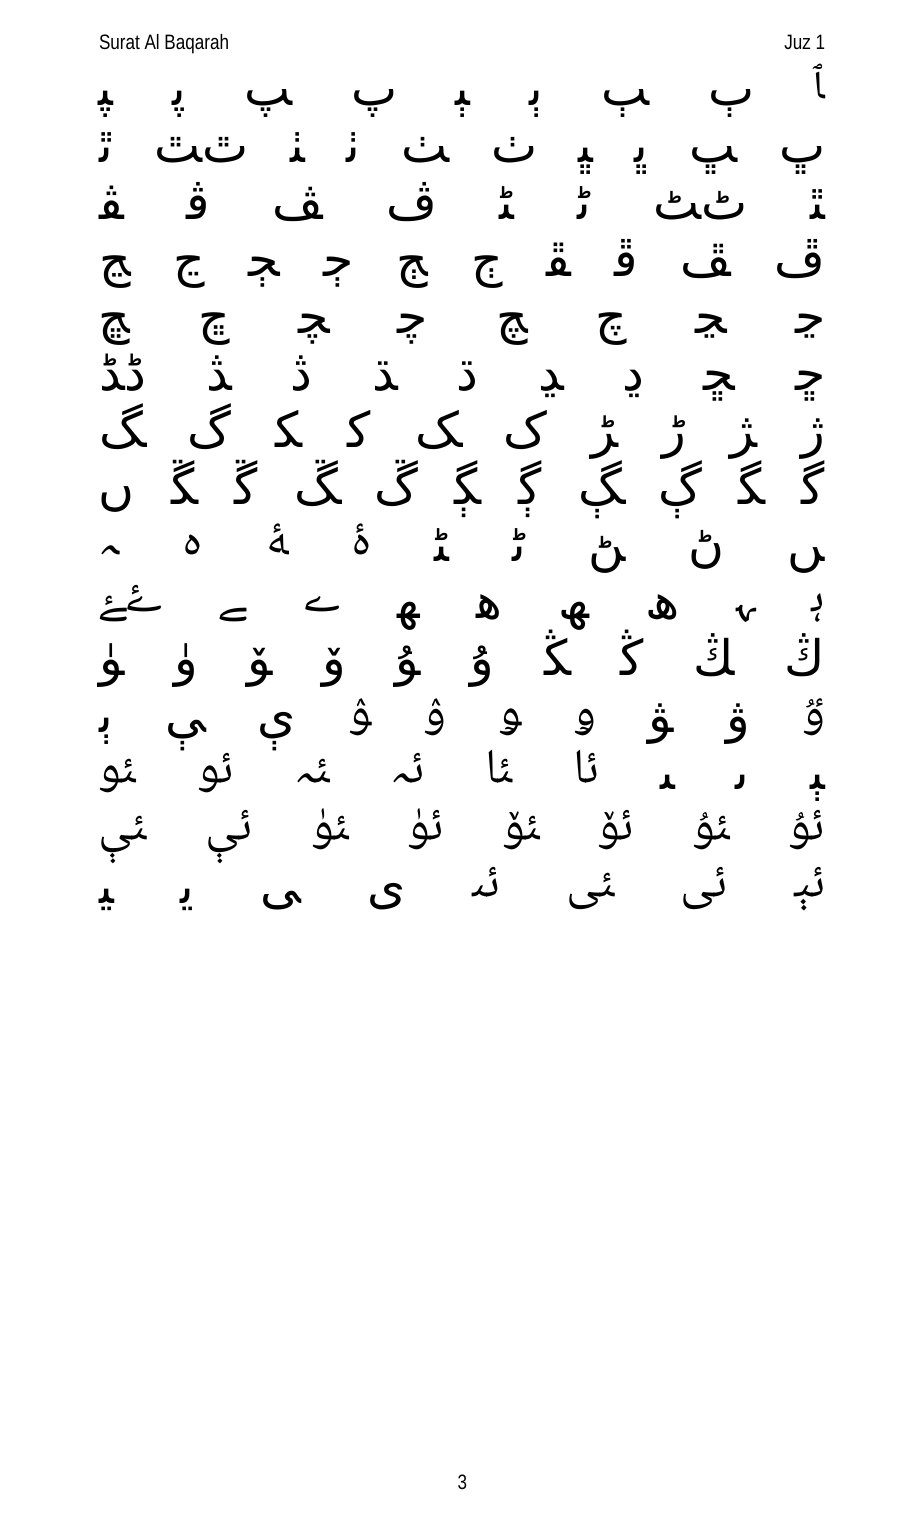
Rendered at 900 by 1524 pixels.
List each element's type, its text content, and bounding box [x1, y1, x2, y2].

text ﮨ ﮩ ﮪ ﮫ ﮬ ﮭ ﮮ ﮯ ﮰﮱ [99, 573, 825, 630]
text ﯝ ﯞ ﯟ ﯠ ﯡ ﯢ ﯣ ﯤ ﯥ ﯦ [99, 687, 825, 744]
text ﮊ ﮋ ﮌ ﮍ ﮎ ﮏ ﮐ ﮑ ﮒ ﮓ [99, 402, 825, 459]
text ﮔ ﮕ ﮖ ﮗ ﮘ ﮙ ﮚ ﮛ ﮜ ﮝ ﮞ [99, 459, 825, 516]
text ﭚ ﭛ ﭜ ﭝ ﭞ ﭟ ﭠ ﭡ ﭢﭣ ﭤ [99, 117, 825, 174]
text ﯧ ﯨ ﯩ ﯪ ﯫ ﯬ ﯭ ﯮ ﯯ [99, 744, 825, 801]
text ﭑ ﭒ ﭓ ﭔ ﭕ ﭖ ﭗ ﭘ ﭙ [99, 60, 825, 117]
text ﯰ ﯱ ﯲ ﯳ ﯴ ﯵ ﯶ ﯷ [99, 801, 825, 858]
text ﭸ ﭹ ﭺ ﭻ ﭼ ﭽ ﭾ ﭿ [99, 288, 825, 345]
text ﯸ ﯹ ﯺ ﯻ ﯼ ﯽ ﯾ ﯿ [99, 858, 825, 915]
text ﭥ ﭦﭧ ﭨ ﭩ ﭪ ﭫ ﭬ ﭭ [99, 174, 825, 231]
text ﭮ ﭯ ﭰ ﭱ ﭲ ﭳ ﭴ ﭵ ﭶ ﭷ [99, 231, 825, 288]
text ﯓ ﯔ ﯕ ﯖ ﯗ ﯘ ﯙ ﯚ ﯛ ﯜ [99, 630, 825, 687]
text ﮀ ﮁ ﮂ ﮃ ﮄ ﮅ ﮆ ﮇ ﮈﮉ [99, 345, 825, 402]
text ﮟ ﮠ ﮡ ﮢ ﮣ ﮤ ﮥ ﮦ ﮧ [99, 516, 825, 573]
